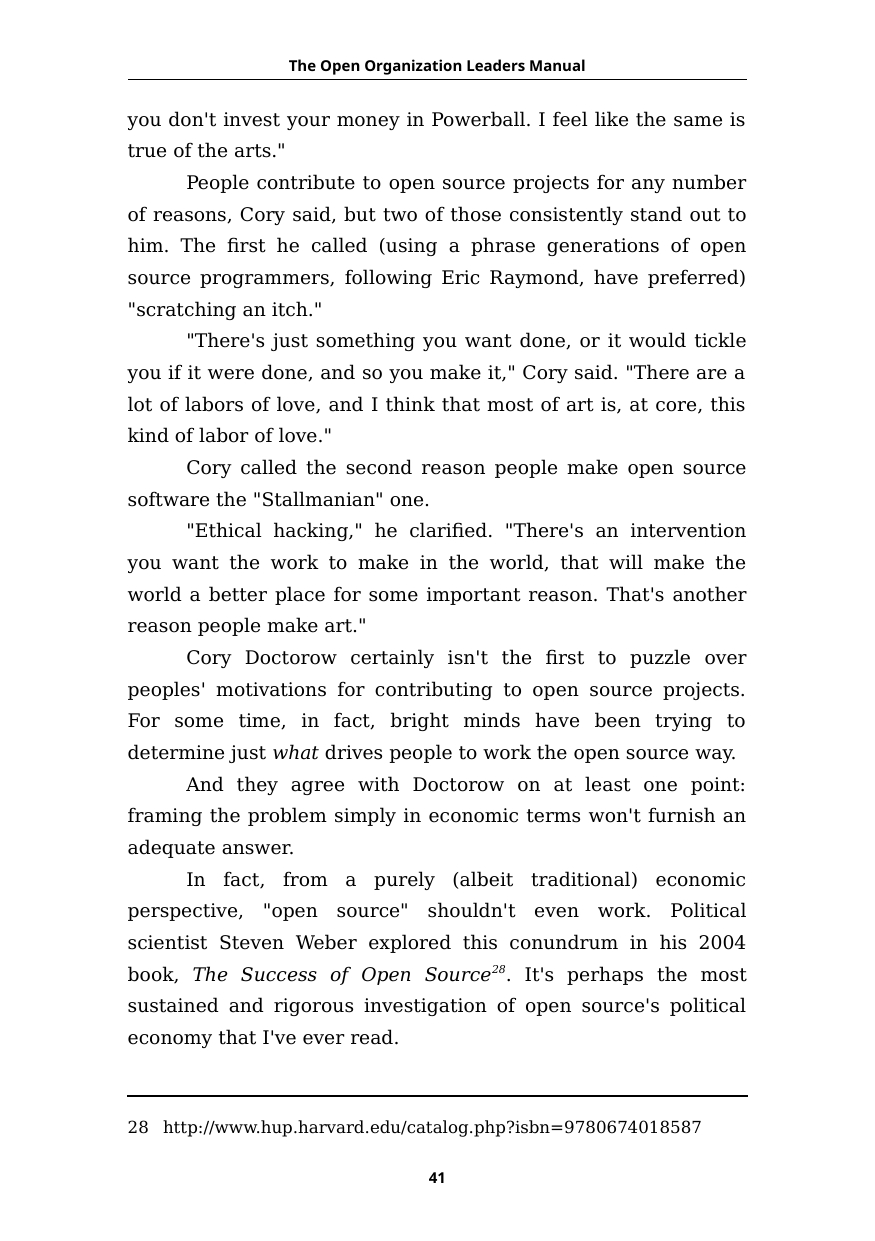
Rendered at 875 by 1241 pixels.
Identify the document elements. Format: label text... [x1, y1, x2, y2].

text http://www.hup.harvard.edu/catalog.php?isbn=9780674018587 [127, 1118, 747, 1138]
text "Ethical hacking," he clarified. "There's an intervention you want the work to make in the world, that will make the world a better place for some important reason. That's another reason people make art." [127, 520, 747, 637]
text And they agree with Doctorow on at least one point: framing the problem simply in economic terms won't furnish an adequate answer. [127, 774, 747, 859]
text Cory Doctorow certainly isn't the first to puzzle over peoples' motivations for contributing to open source projects. For some time, in fact, bright minds have been trying to determine just what drives people to work the open source way. [127, 647, 747, 764]
text People contribute to open source projects for any number of reasons, Cory said, but two of those consistently stand out to him. The first he called (using a phrase generations of open source programmers, following Eric Raymond, have preferred) "scratching an itch." [127, 172, 747, 321]
text you don't invest your money in Powerball. I feel like the same is true of the arts." [127, 109, 747, 162]
text "There's just something you want done, or it would tickle you if it were done, and so you make it," Cory said. "There are a lot of labors of love, and I think that most of art is, at core, this kind of labor of love." [127, 330, 747, 447]
text In fact, from a purely (albeit traditional) economic perspective, "open source" shouldn't even work. Political scientist Steven Weber explored this conundrum in his 2004 book, The Success of Open Source. It's perhaps the most sustained and rigorous investigation of open source's political economy that I've ever read. [127, 869, 747, 1049]
text Cory called the second reason people make open source software the "Stallmanian" one. [127, 457, 747, 511]
